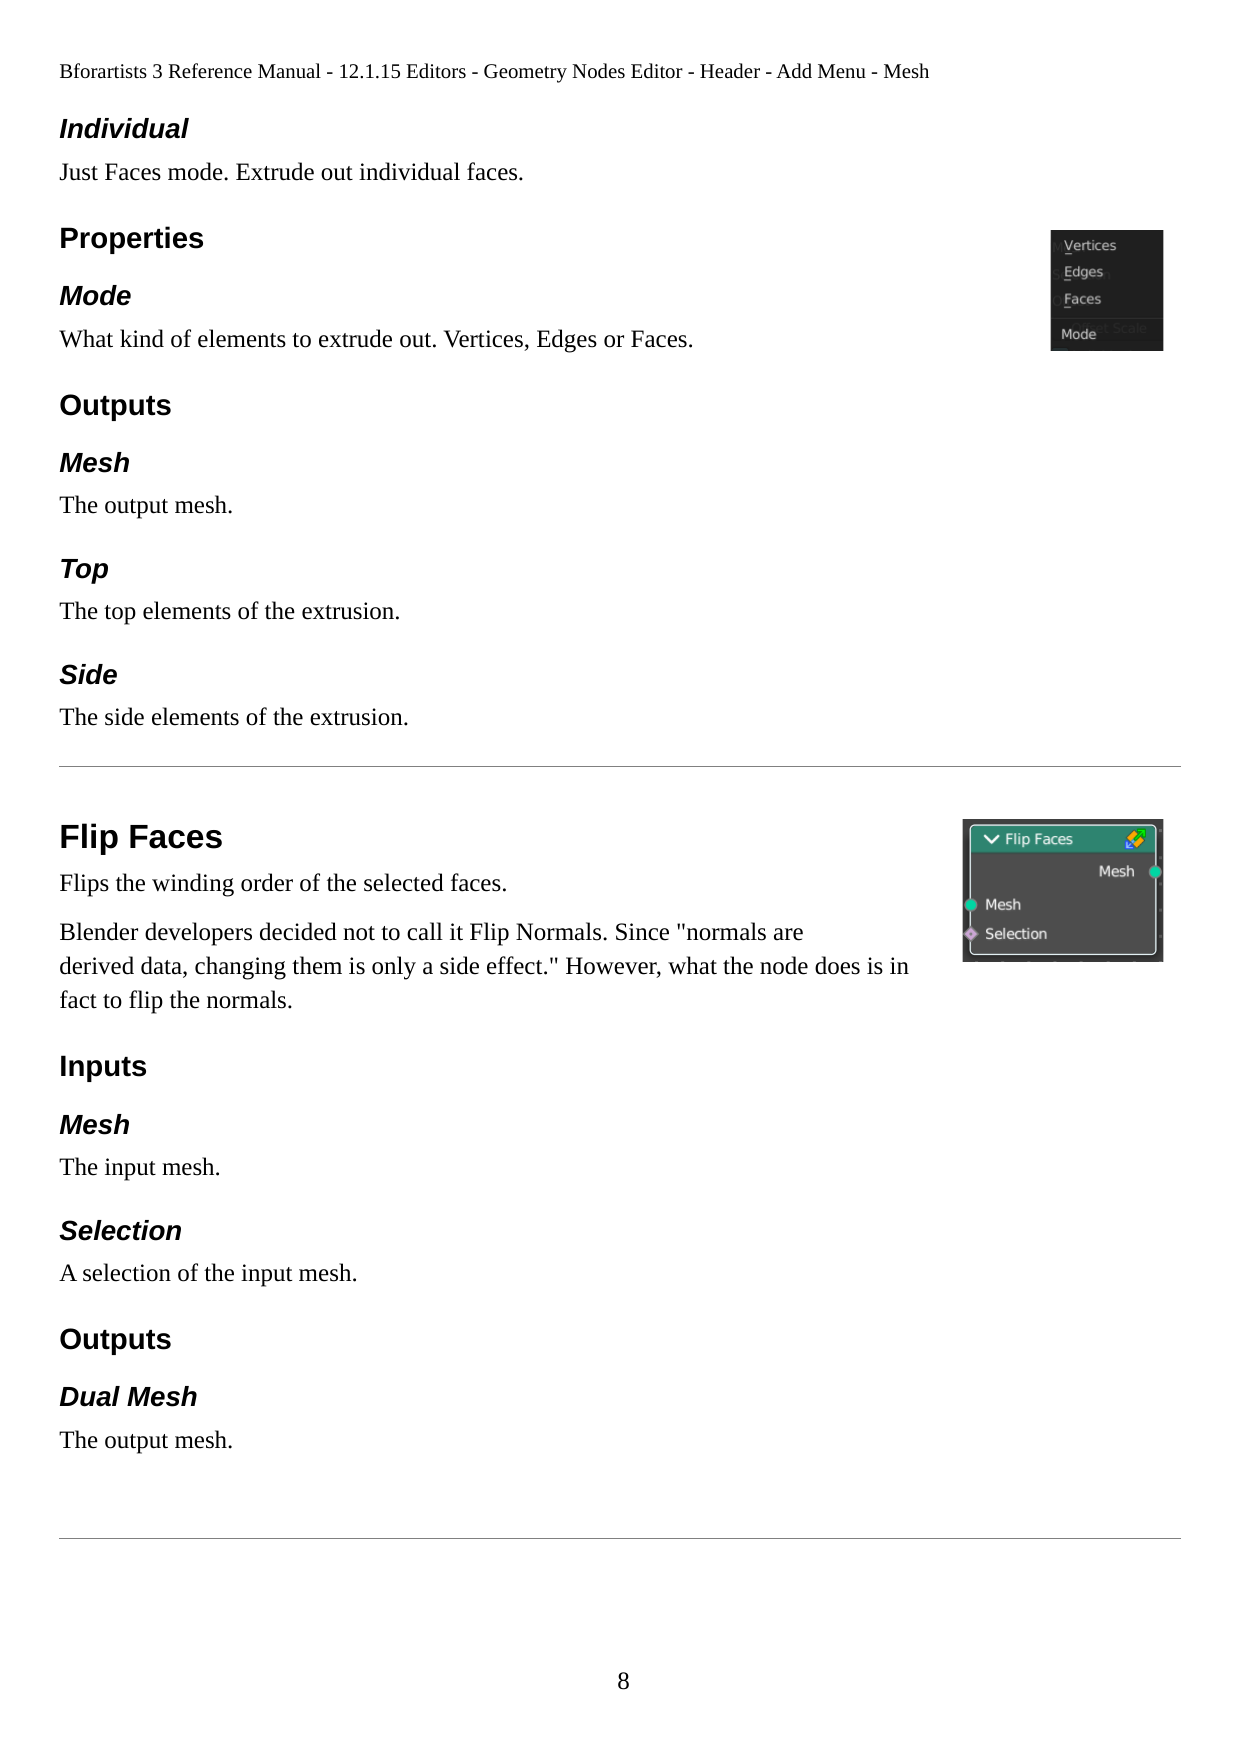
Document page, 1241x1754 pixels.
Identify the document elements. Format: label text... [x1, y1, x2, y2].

text The top elements of the extrusion. [59, 596, 1181, 625]
subtitle [1164, 279, 1181, 311]
subtitle Mode [59, 279, 1050, 311]
subtitle Outputs [59, 1322, 1181, 1356]
subtitle Flip Faces [59, 816, 1181, 855]
subtitle Selection [59, 1214, 1181, 1246]
subtitle Individual [59, 113, 1181, 144]
text A selection of the input mesh. [59, 1258, 1181, 1287]
subtitle Properties [59, 221, 1181, 254]
text The side elements of the extrusion. [59, 702, 1181, 731]
subtitle Outputs [59, 387, 1181, 421]
subtitle Mesh [59, 1108, 1181, 1140]
text Just Faces mode. Extrude out individual faces. [59, 157, 1181, 186]
subtitle Dual Mesh [59, 1381, 1181, 1413]
text Flips the winding order of the selected faces. [59, 868, 962, 896]
text Blender developers decided not to call it Flip Normals. Since "normals are derived data, changing them is only a side effect." However, what the node does is in fact to flip the normals. [59, 917, 1181, 1014]
picture [962, 819, 1164, 962]
subtitle Top [59, 552, 1181, 584]
text The input mesh. [59, 1152, 1181, 1181]
subtitle Side [59, 658, 1181, 690]
text The output mesh. [59, 1425, 1181, 1454]
subtitle Mesh [59, 446, 1181, 478]
picture [1050, 230, 1164, 351]
subtitle Inputs [59, 1049, 1181, 1083]
text What kind of elements to extrude out. Vertices, Edges or Faces. [59, 324, 1181, 352]
text The output mesh. [59, 491, 1181, 519]
